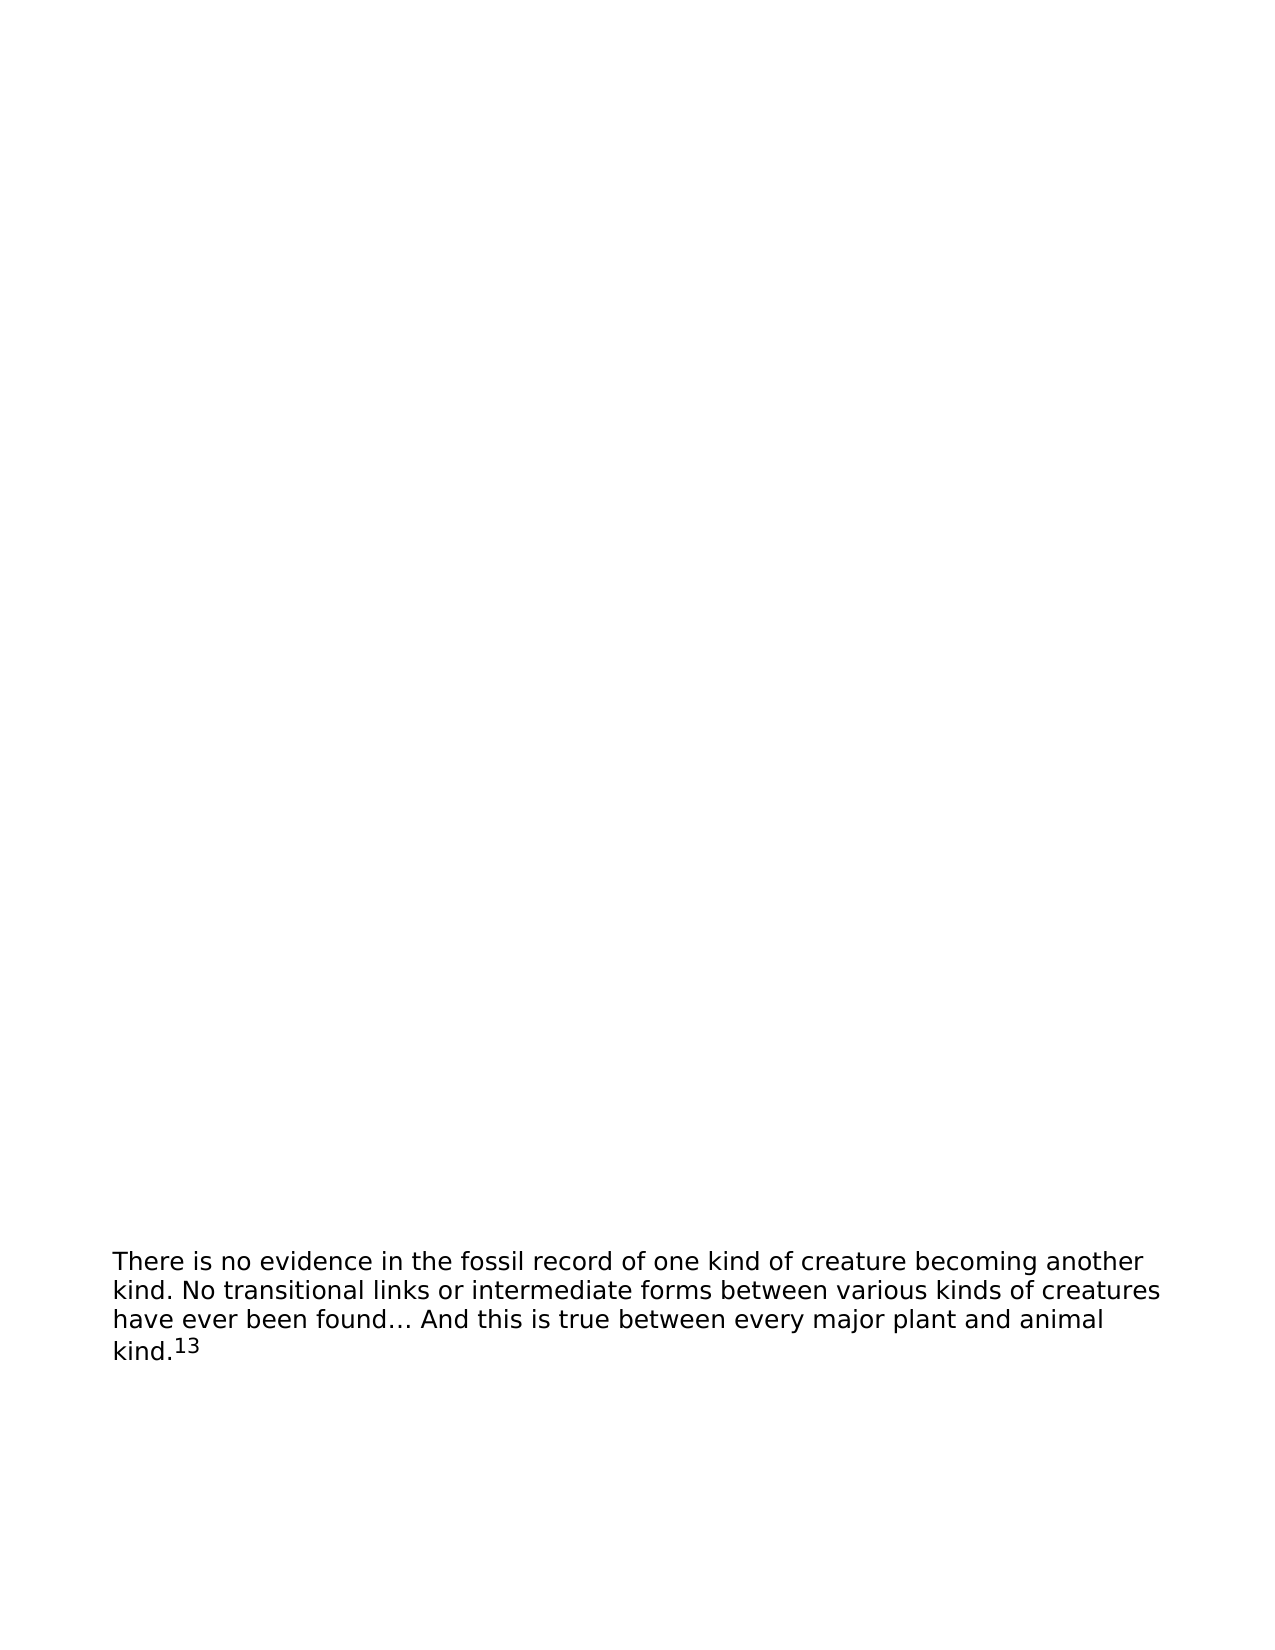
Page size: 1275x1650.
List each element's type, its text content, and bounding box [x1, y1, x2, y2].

text Charles Darwin, the founder of the theory of evolution, had also great reservations about it. He was aware that his theory was unable to explain how living beings came into being and confessed this truth in-between the lines of his books or in his private letters. [112, 187, 1162, 281]
text What has become of our ladder if there are three coexisting lineages of hominids (A. africanus, the robust australopithecines, and H. habilis), none clearly derived from another? Moreover, none of the three display any evolutionary trends during their tenure on earth.11 [160, 1023, 1162, 1116]
text One of the oldest problems in evolutionary biology remains largely unsolved. Which mutations generate evolutionarily relevant phenotypic variation? What kinds of molecular changes do they entail?12 [160, 1151, 1162, 1214]
text Below are set out a few statements by scientists admitting that Darwinism cannot account for the emergence of life. [112, 604, 1162, 667]
text Norman Macbeth: [112, 1464, 1162, 1495]
text Dr. Robert Milikan, a Nobel Prize-winning evolutionist: [112, 667, 1162, 698]
subtitle There is no evidence in the fossil record of one kind of creature becoming another kind. No transitional links or intermediate forms between various kinds of creatures have ever been found… And this is true between every major plant and animal kind.13 [112, 1247, 1162, 1367]
text D. L. Stern, evolutionist zoologist: [112, 1118, 1162, 1149]
text Also after Darwin, evolutionists who were unable to find even a single piece of scientific evidence to support the theory of evolution sometimes confessed the predicament they were in. Despite their admissions, however, the great majority of them refused to accept the truth, out of an unwillingness to break with materialism. [112, 479, 1162, 604]
text Stephen Jay Gould, Professor of Geology and Paleoanthropology at Harvard University and one of the foremost spokesmen for evolution in the second half of the 20th century: [112, 958, 1162, 1021]
text Long before the reader has arrived at this part of my work [The Origin of Species], a crowd of difficulties will have occurred to him. Some of them are so serious that to this day I can hardly reflect on them without being in some degree staggered…5 [160, 283, 1162, 376]
text The pathetic thing is that we have scientists who are trying to prove evolution, which no scientist can ever prove.8 [160, 699, 1162, 762]
text The Darwinian theory of descent has not a single fact to confirm it in the realm of nature. It is not the result of scientific research, but purely the product of imagination.14 [160, 1400, 1162, 1462]
text Indeed, such a theory [that life was assembled by an Intelligence] is so obvious that one wonders why it is not widely accepted as being self- evident. The reasons are psychological rather than scientific.10 [160, 894, 1162, 957]
text Jerry Coyne, of the Department of Ecology and Evolution at the University of Chicago: [112, 764, 1162, 795]
text I am quite conscious that my speculations run quite beyond the bounds of true science.7 [160, 446, 1162, 477]
text Professor Fred Hoyle, Cambridge University mathematician and astronomer: [112, 861, 1162, 892]
text B. G. Ranganathan: [112, 1216, 1162, 1247]
text Dr. Albert Fleischman, evolutionist zoologist: [112, 1367, 1162, 1398]
text THE THEORY OF EVOLUTION [112, 150, 1162, 181]
text Such is the sum of the several chief objections and difficulties which may justly be urged against my theory… I have felt these difficulties far too heavily during many years to doubt their weight. 6 [160, 380, 1162, 442]
text We conclude—unexpectedly—that there is little evidence for the neo-Darwinian view: its theoretical foundations and the experimental evidence supporting it are weak.9 [160, 797, 1162, 859]
